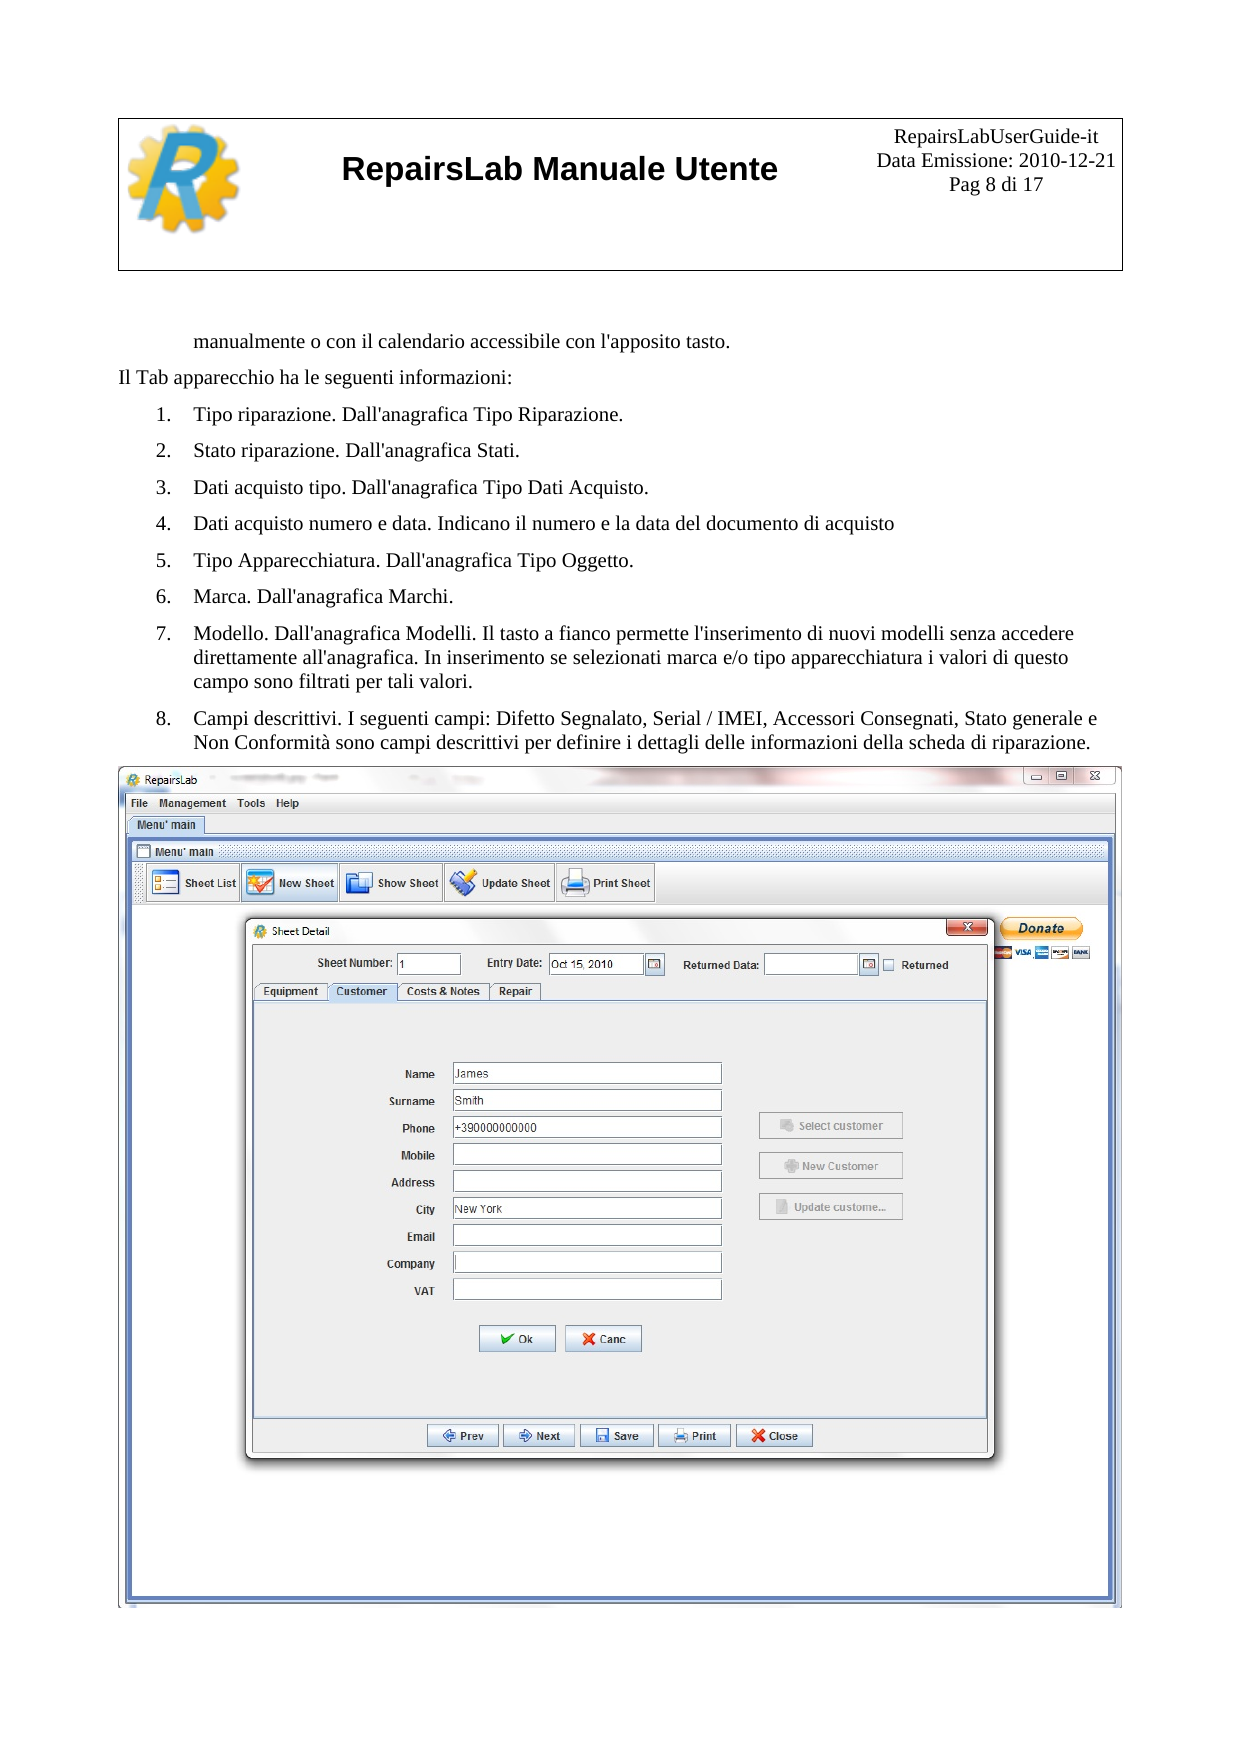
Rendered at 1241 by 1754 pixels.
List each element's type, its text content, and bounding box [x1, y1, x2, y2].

list Dati acquisto numero e data. Indicano il numero e la data del documento di acquisto [156, 511, 1122, 535]
list Campi descrittivi. I seguenti campi: Difetto Segnalato, Serial / IMEI, Accessori Consegnati, Stato generale e Non Conformità sono campi descrittivi per definire i dettagli delle informazioni della scheda di riparazione. [156, 706, 1122, 754]
list Modello. Dall'anagrafica Modelli. Il tasto a fianco permette l'inserimento di nuovi modelli senza accedere direttamente all'anagrafica. In inserimento se selezionati marca e/o tipo apparecchiatura i valori di questo campo sono filtrati per tali valori. [156, 621, 1122, 693]
list Tipo Apparecchiatura. Dall'anagrafica Tipo Oggetto. [156, 548, 1122, 572]
list Stato riparazione. Dall'anagrafica Stati. [156, 438, 1122, 462]
list Marca. Dall'anagrafica Marchi. [156, 584, 1122, 608]
picture [118, 766, 1122, 1608]
text Il Tab apparecchio ha le seguenti informazioni: [118, 365, 1122, 389]
picture [127, 123, 241, 236]
list Tipo riparazione. Dall'anagrafica Tipo Riparazione. [156, 402, 1122, 426]
list manualmente o con il calendario accessibile con l'apposito tasto. [156, 328, 1122, 353]
list Dati acquisto tipo. Dall'anagrafica Tipo Dati Acquisto. [156, 475, 1122, 499]
